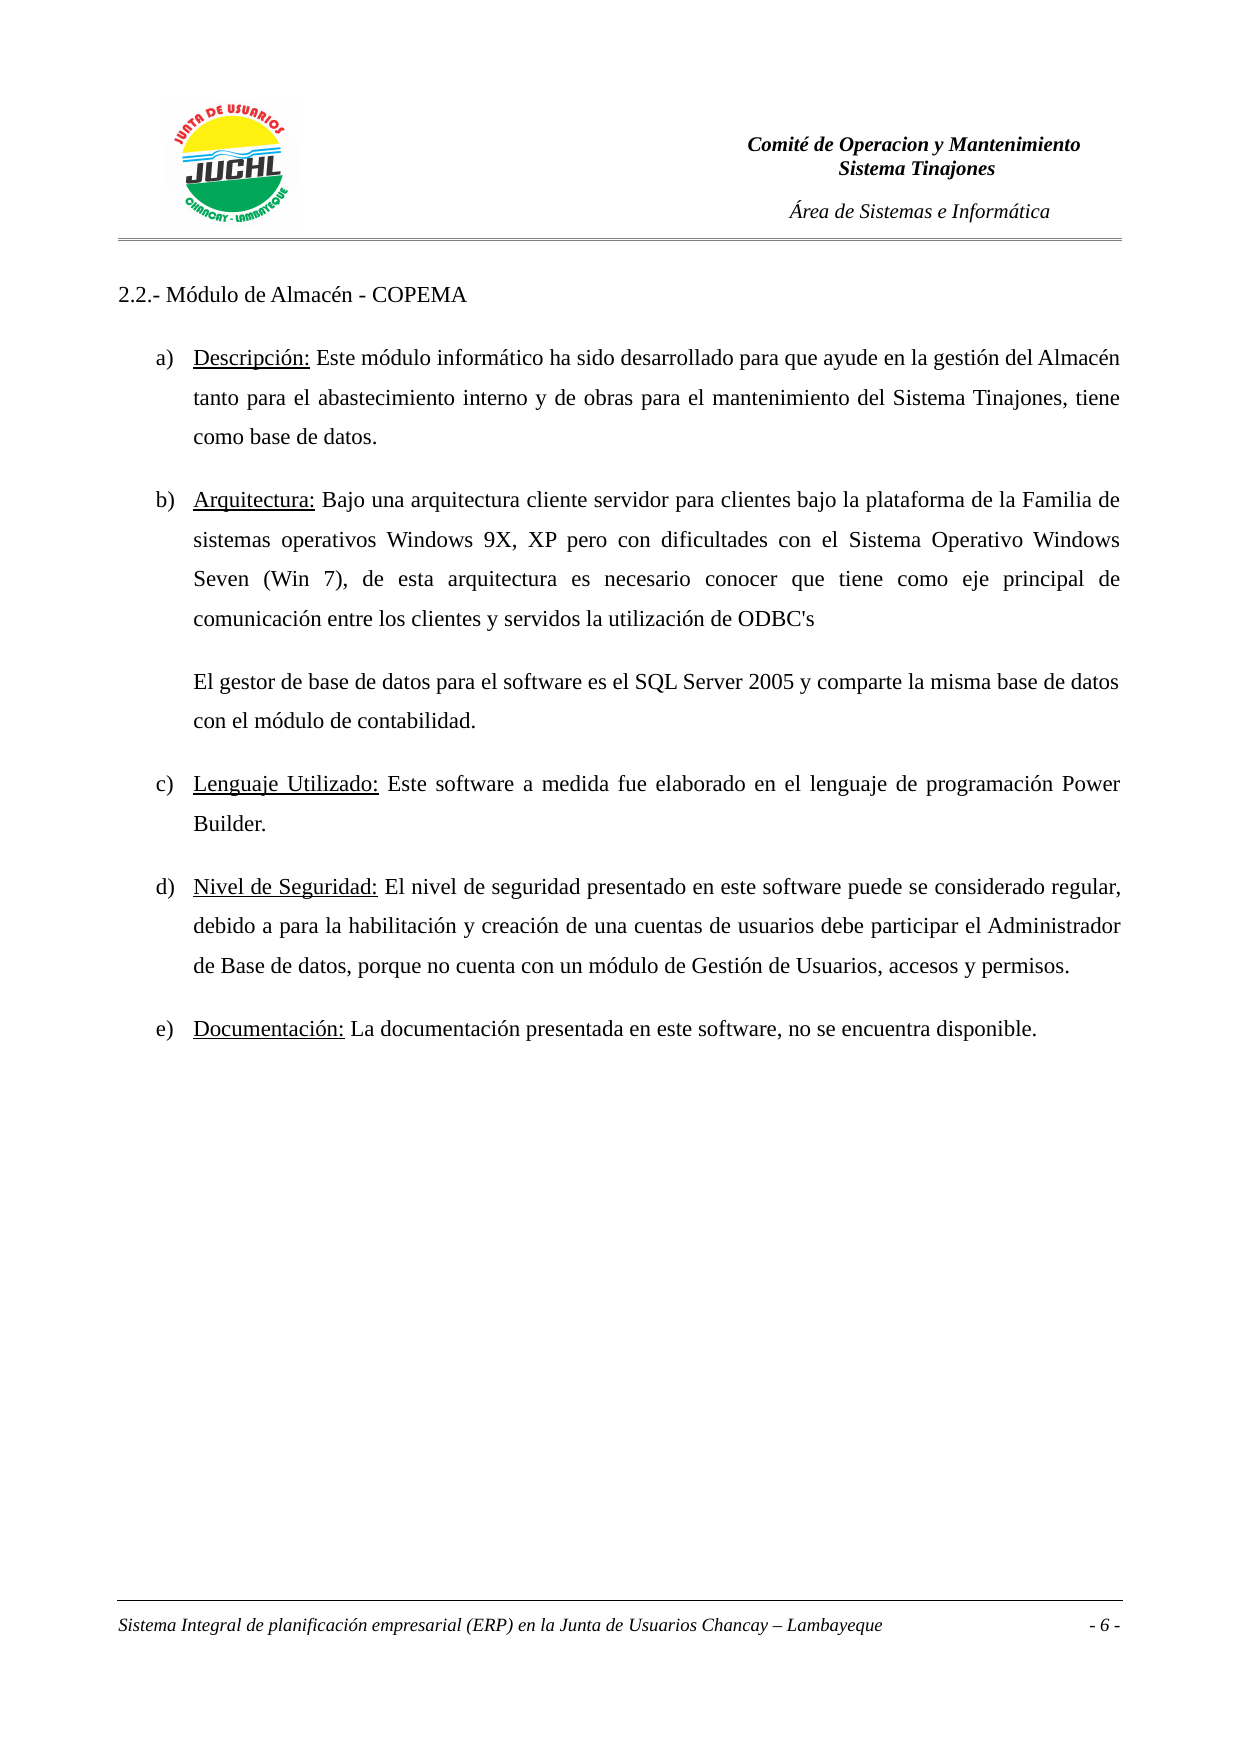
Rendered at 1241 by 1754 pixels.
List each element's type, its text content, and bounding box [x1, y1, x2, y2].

list Documentación: La documentación presentada en este software, no se encuentra disponible. [156, 1015, 1122, 1041]
subtitle 2.2.- Módulo de Almacén - COPEMA [118, 281, 1122, 308]
list Descripción: Este módulo informático ha sido desarrollado para que ayude en la gestión del Almacén tanto para el abastecimiento interno y de obras para el mantenimiento del Sistema Tinajones, tiene como base de datos. [156, 344, 1122, 450]
picture [164, 100, 301, 228]
list Nivel de Seguridad: El nivel de seguridad presentado en este software puede se considerado regular, debido a para la habilitación y creación de una cuentas de usuarios debe participar el Administrador de Base de datos, porque no cuenta con un módulo de Gestión de Usuarios, accesos y permisos. [156, 873, 1122, 978]
list El gestor de base de datos para el software es el SQL Server 2005 y comparte la misma base de datos con el módulo de contabilidad. [156, 668, 1122, 734]
list Arquitectura: Bajo una arquitectura cliente servidor para clientes bajo la plataforma de la Familia de sistemas operativos Windows 9X, XP pero con dificultades con el Sistema Operativo Windows Seven (Win 7), de esta arquitectura es necesario conocer que tiene como eje principal de comunicación entre los clientes y servidos la utilización de ODBC's [156, 486, 1122, 631]
list Lenguaje Utilizado: Este software a medida fue elaborado en el lenguaje de programación Power Builder. [156, 770, 1122, 836]
